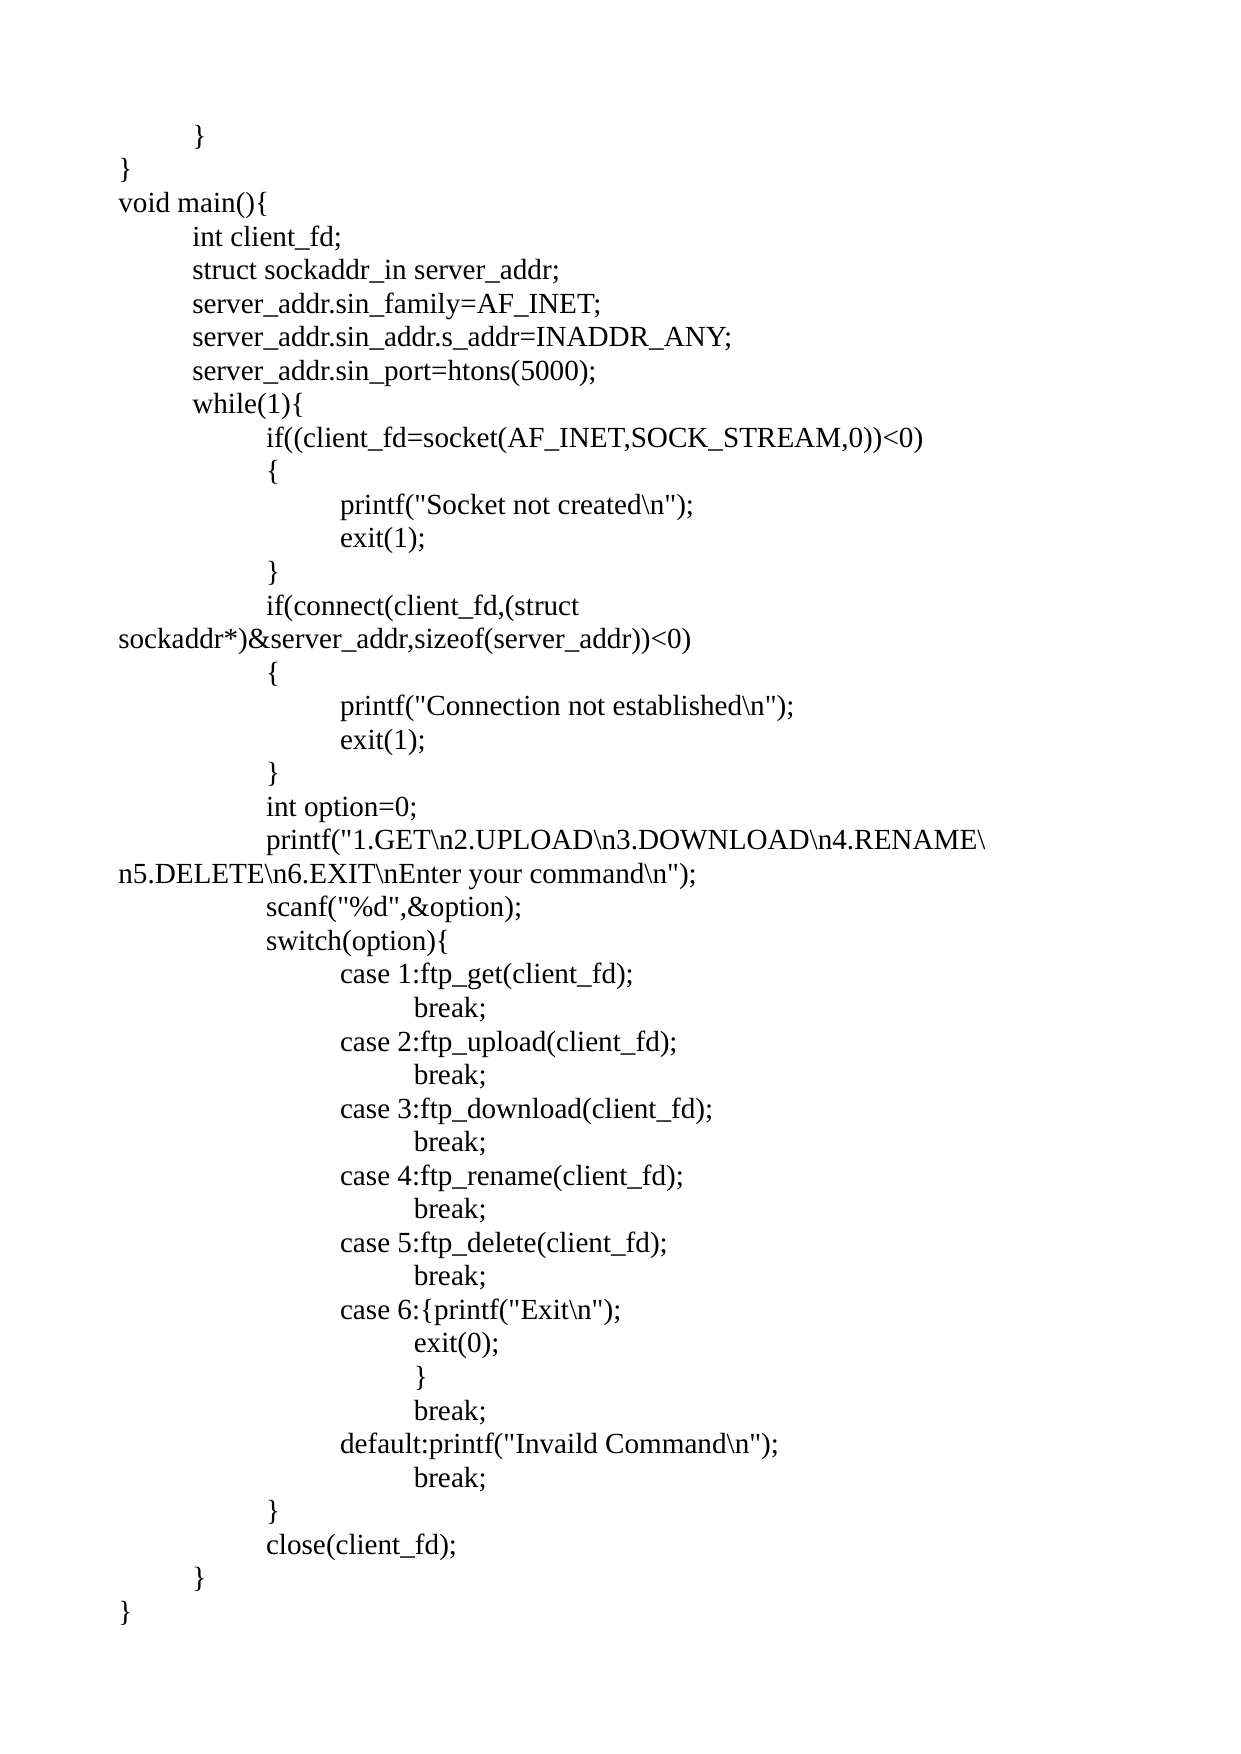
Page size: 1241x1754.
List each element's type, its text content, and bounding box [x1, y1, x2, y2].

text case 5:ftp_delete(client_fd); [118, 1225, 1122, 1258]
text } [118, 152, 1122, 185]
text } [118, 1359, 1122, 1393]
text exit(1); [118, 722, 1122, 755]
text exit(1); [118, 521, 1122, 554]
text close(client_fd); [118, 1527, 1122, 1560]
text break; [118, 1460, 1122, 1493]
text } [118, 1493, 1122, 1527]
text server_addr.sin_port=htons(5000); [118, 353, 1122, 386]
text case 6:{printf("Exit\n"); [118, 1292, 1122, 1326]
text printf("Socket not created\n"); [118, 487, 1122, 521]
text } [118, 1594, 1122, 1627]
text break; [118, 1393, 1122, 1426]
text case 1:ftp_get(client_fd); [118, 957, 1122, 990]
text } [118, 118, 1122, 152]
text case 2:ftp_upload(client_fd); [118, 1024, 1122, 1057]
text default:printf("Invaild Command\n"); [118, 1426, 1122, 1460]
text server_addr.sin_addr.s_addr=INADDR_ANY; [118, 319, 1122, 353]
text printf("Connection not established\n"); [118, 688, 1122, 722]
text } [118, 554, 1122, 588]
text break; [118, 1057, 1122, 1091]
text break; [118, 1191, 1122, 1225]
text { [118, 453, 1122, 487]
text if((client_fd=socket(AF_INET,SOCK_STREAM,0))<0) [118, 420, 1122, 453]
text } [118, 1560, 1122, 1594]
text void main(){ [118, 185, 1122, 219]
text } [118, 755, 1122, 789]
text case 3:ftp_download(client_fd); [118, 1091, 1122, 1124]
text if(connect(client_fd,(struct sockaddr*)&server_addr,sizeof(server_addr))<0) [118, 588, 1122, 655]
text scanf("%d",&option); [118, 889, 1122, 923]
text server_addr.sin_family=AF_INET; [118, 286, 1122, 319]
text printf("1.GET\n2.UPLOAD\n3.DOWNLOAD\n4.RENAME\n5.DELETE\n6.EXIT\nEnter your command\n"); [118, 822, 1122, 889]
text struct sockaddr_in server_addr; [118, 252, 1122, 286]
text int option=0; [118, 789, 1122, 822]
text break; [118, 990, 1122, 1024]
text { [118, 655, 1122, 688]
text break; [118, 1124, 1122, 1158]
text while(1){ [118, 386, 1122, 420]
text switch(option){ [118, 923, 1122, 957]
text exit(0); [118, 1326, 1122, 1359]
text case 4:ftp_rename(client_fd); [118, 1158, 1122, 1191]
text break; [118, 1258, 1122, 1292]
text int client_fd; [118, 219, 1122, 252]
